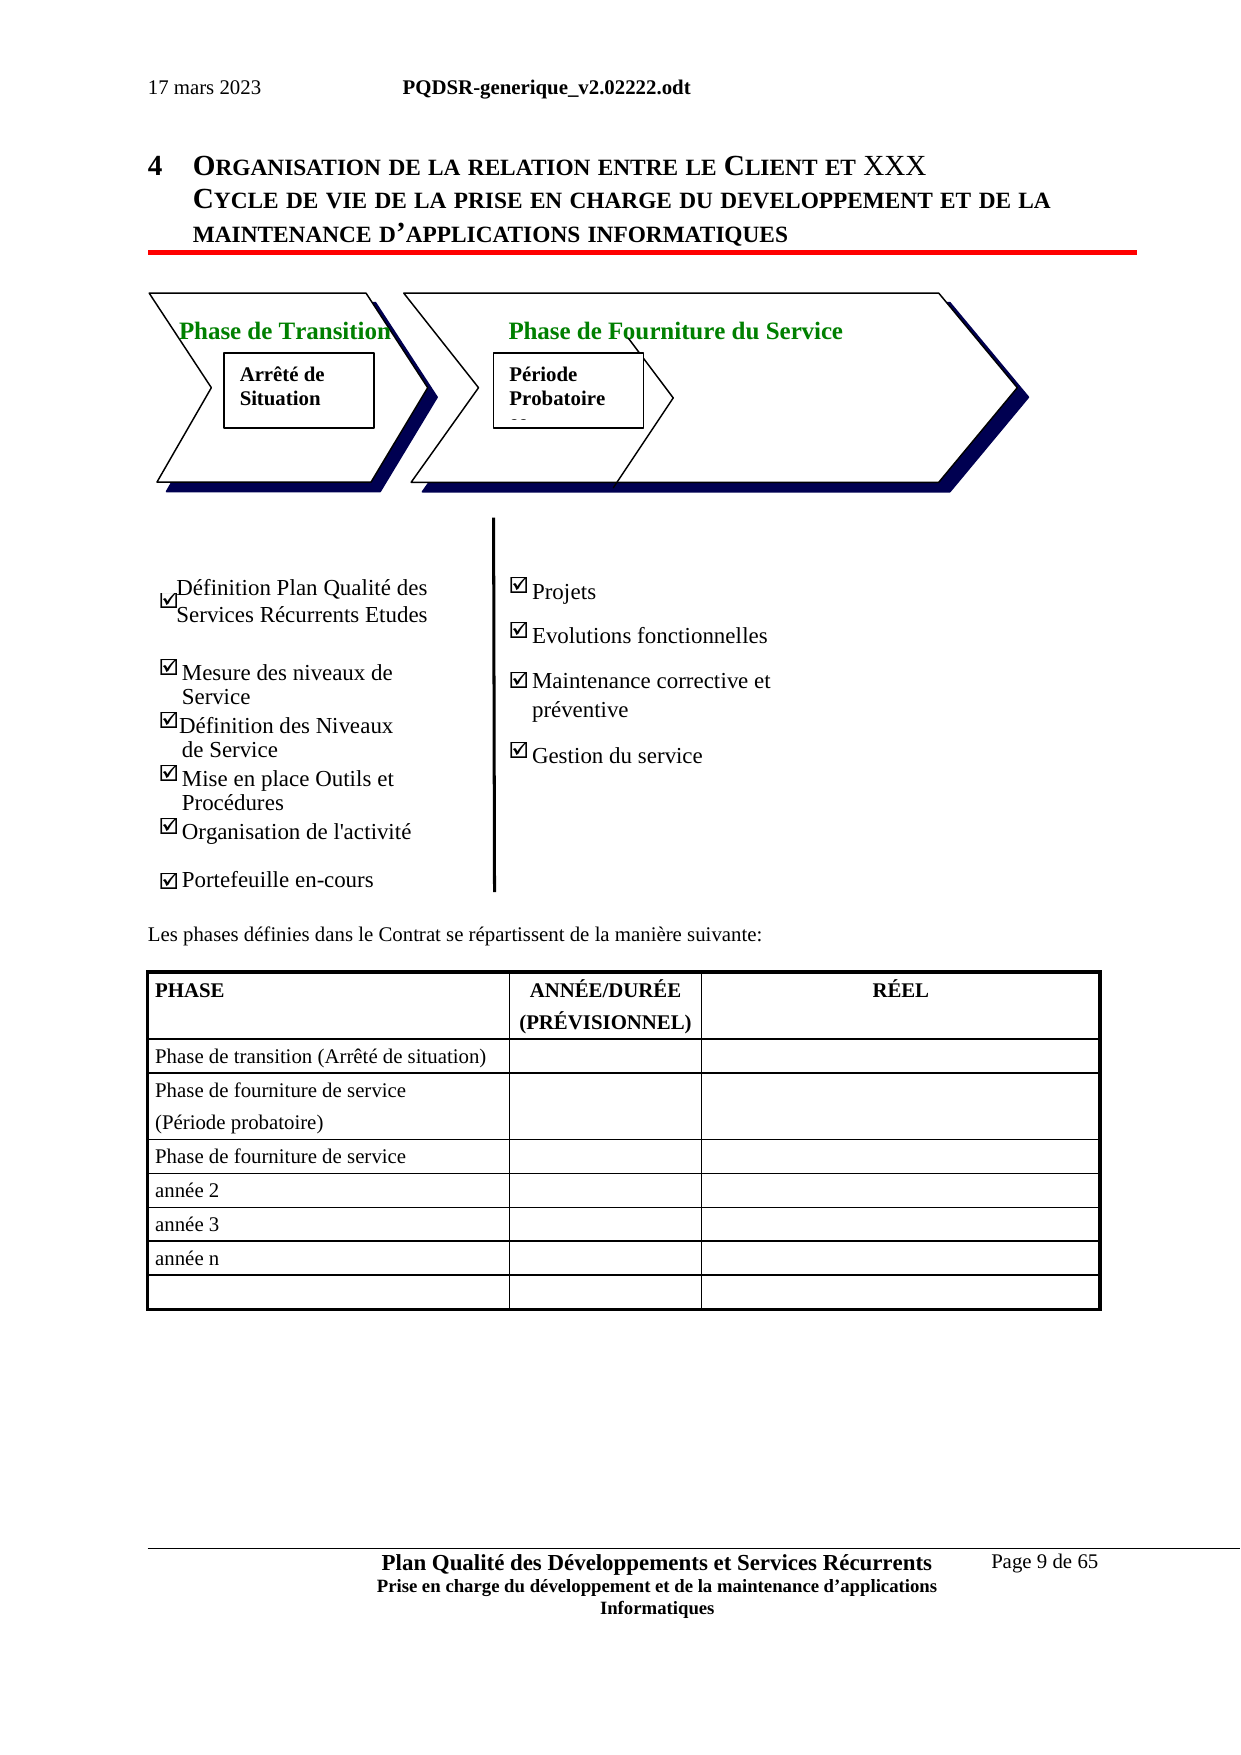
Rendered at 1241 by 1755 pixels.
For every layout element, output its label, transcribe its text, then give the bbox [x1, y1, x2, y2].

table_cell [510, 1040, 701, 1072]
table_header Phase [149, 974, 509, 1038]
table_cell Phase de transition (Arrêté de situation) [149, 1040, 509, 1072]
table_cell [702, 1242, 1098, 1274]
table_cell [510, 1242, 701, 1274]
table_cell [510, 1174, 701, 1206]
table_cell Phase de fourniture de service [149, 1140, 509, 1172]
table_cell [702, 1140, 1098, 1172]
table_header réel [702, 974, 1098, 1038]
table_cell [702, 1074, 1098, 1138]
table_cell [702, 1040, 1098, 1072]
text Les phases définies dans le Contrat se répartissent de la manière suivante: [148, 922, 1137, 946]
table_cell [149, 1276, 509, 1308]
table_header ANNÉE/DURÉE (prévisionnel) [510, 974, 701, 1038]
table_cell [510, 1276, 701, 1308]
table_cell année 2 [149, 1174, 509, 1206]
table_cell Phase de fourniture de service (Période probatoire) [149, 1074, 509, 1138]
table_cell [510, 1140, 701, 1172]
subtitle Organisation de la relation entre le Client et XXX Cycle de vie de la prise en charge du developpement et de la maintenance d’applications informatiques [148, 148, 1137, 250]
table_cell [702, 1276, 1098, 1308]
table_cell [702, 1174, 1098, 1206]
table_cell [510, 1208, 701, 1240]
table_cell [702, 1208, 1098, 1240]
table_cell année n [149, 1242, 509, 1274]
table_cell année 3 [149, 1208, 509, 1240]
table_cell [510, 1074, 701, 1138]
